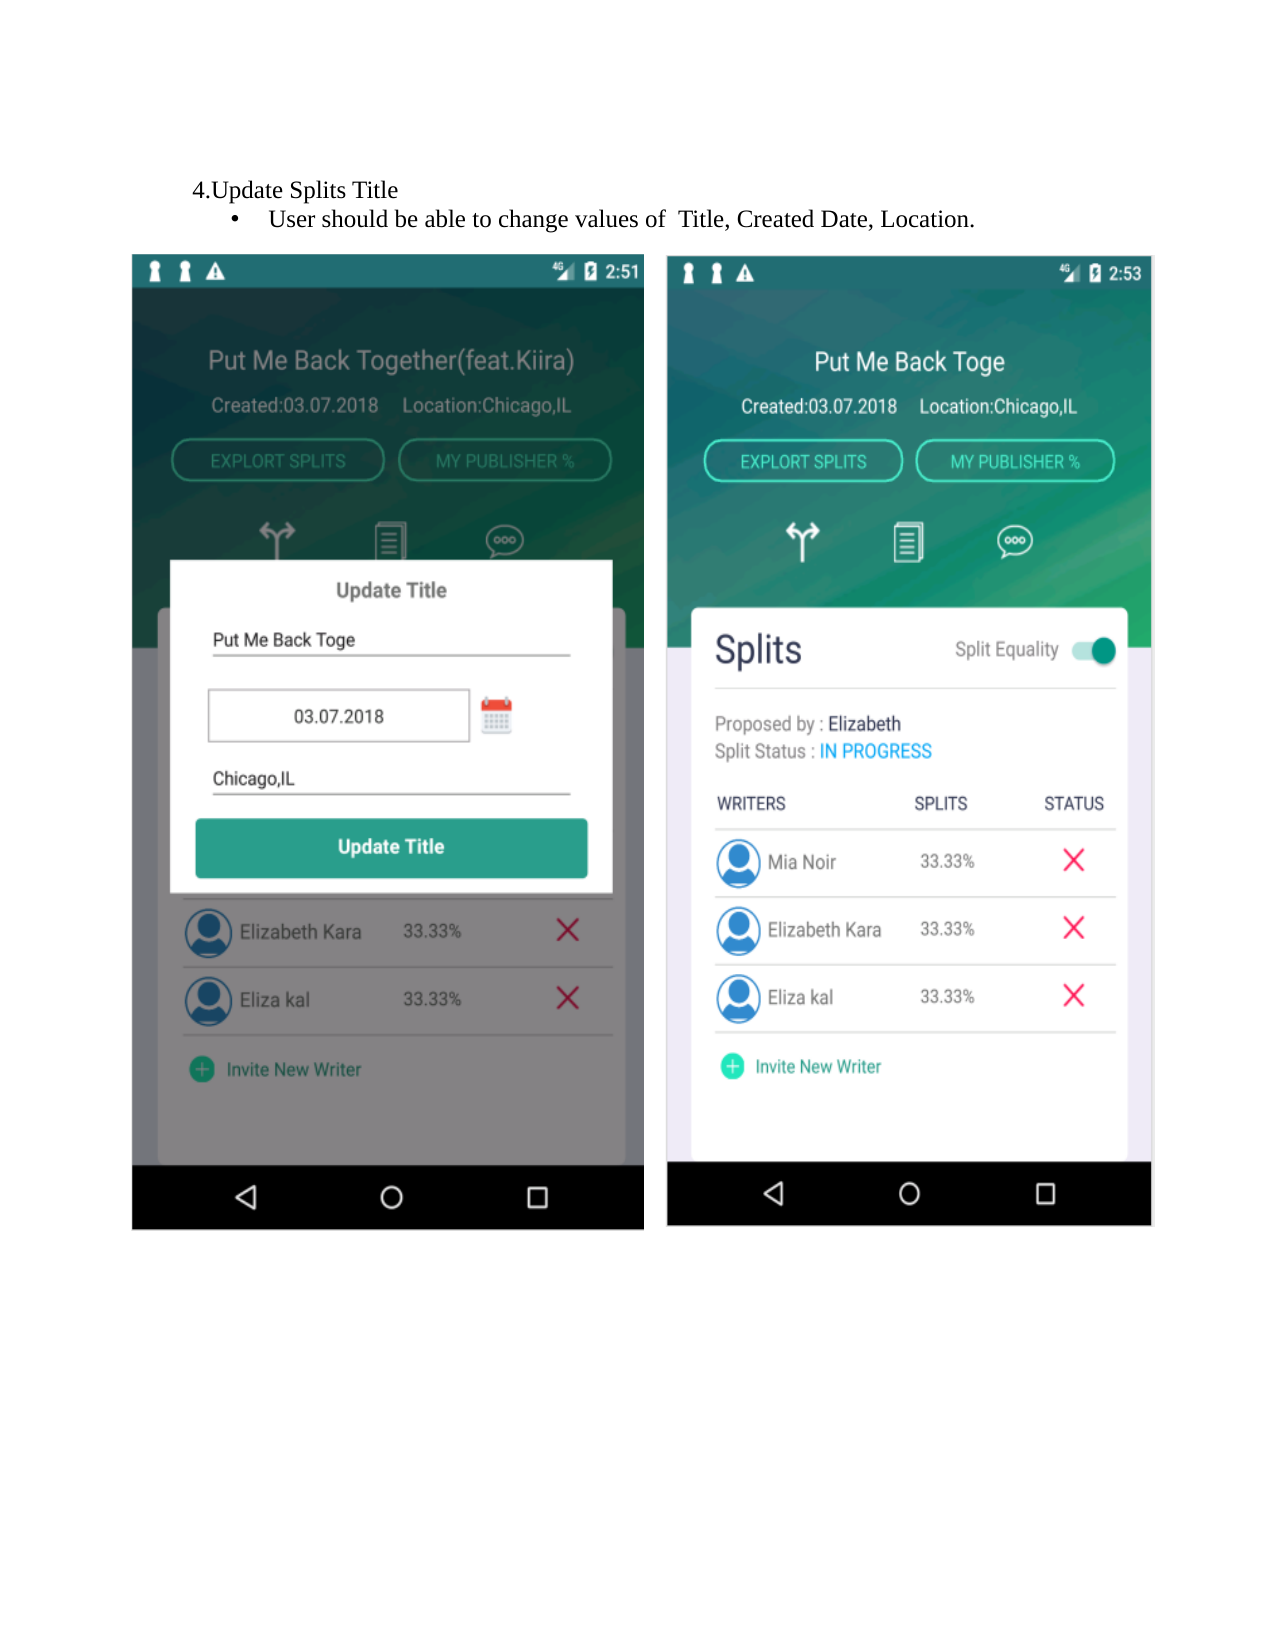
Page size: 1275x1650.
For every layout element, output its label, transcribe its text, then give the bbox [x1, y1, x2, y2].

picture [131, 254, 644, 1231]
list User should be able to change values of Title, Created Date, Location. [231, 204, 1157, 233]
text 4.Update Splits Title [118, 176, 1157, 204]
picture [665, 255, 1155, 1227]
